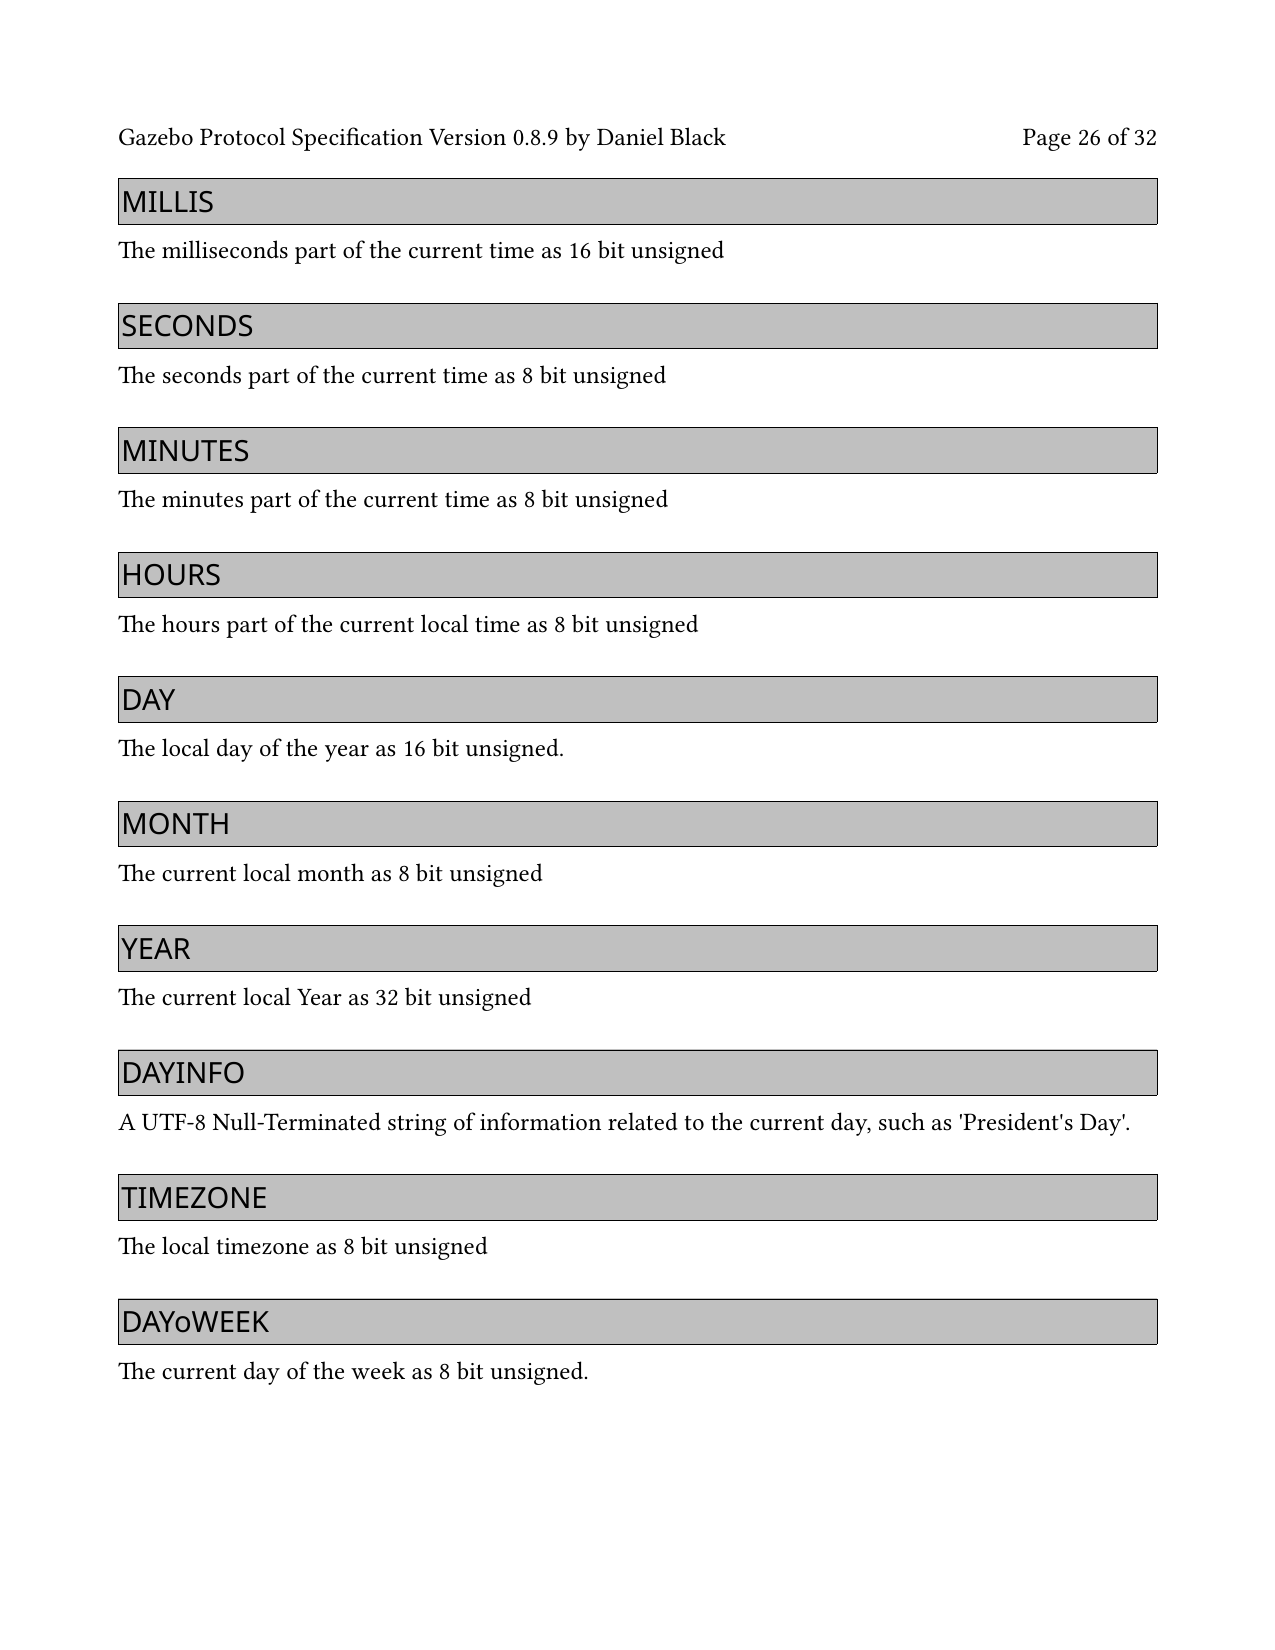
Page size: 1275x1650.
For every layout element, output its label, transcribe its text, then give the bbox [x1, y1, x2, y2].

text The local day of the year as 16 bit unsigned. [118, 734, 1157, 763]
text The current local month as 8 bit unsigned [118, 859, 1157, 887]
subtitle DAYoWEEK [119, 1300, 1157, 1344]
text The current day of the week as 8 bit unsigned. [118, 1357, 1157, 1385]
subtitle MILLIS [119, 179, 1157, 224]
subtitle MINUTES [119, 428, 1157, 473]
text The milliseconds part of the current time as 16 bit unsigned [118, 237, 1157, 265]
subtitle DAYINFO [119, 1051, 1157, 1095]
subtitle SECONDS [119, 304, 1157, 348]
subtitle HOURS [119, 553, 1157, 597]
subtitle DAY [119, 677, 1157, 722]
text The seconds part of the current time as 8 bit unsigned [118, 361, 1157, 389]
subtitle TIMEZONE [119, 1175, 1157, 1220]
text A UTF-8 Null-Terminated string of information related to the current day, such as 'President's Day'. [118, 1108, 1157, 1136]
text The local timezone as 8 bit unsigned [118, 1232, 1157, 1261]
subtitle MONTH [119, 802, 1157, 846]
text The minutes part of the current time as 8 bit unsigned [118, 486, 1157, 514]
text The hours part of the current local time as 8 bit unsigned [118, 610, 1157, 638]
subtitle YEAR [119, 926, 1157, 971]
text The current local Year as 32 bit unsigned [118, 983, 1157, 1012]
